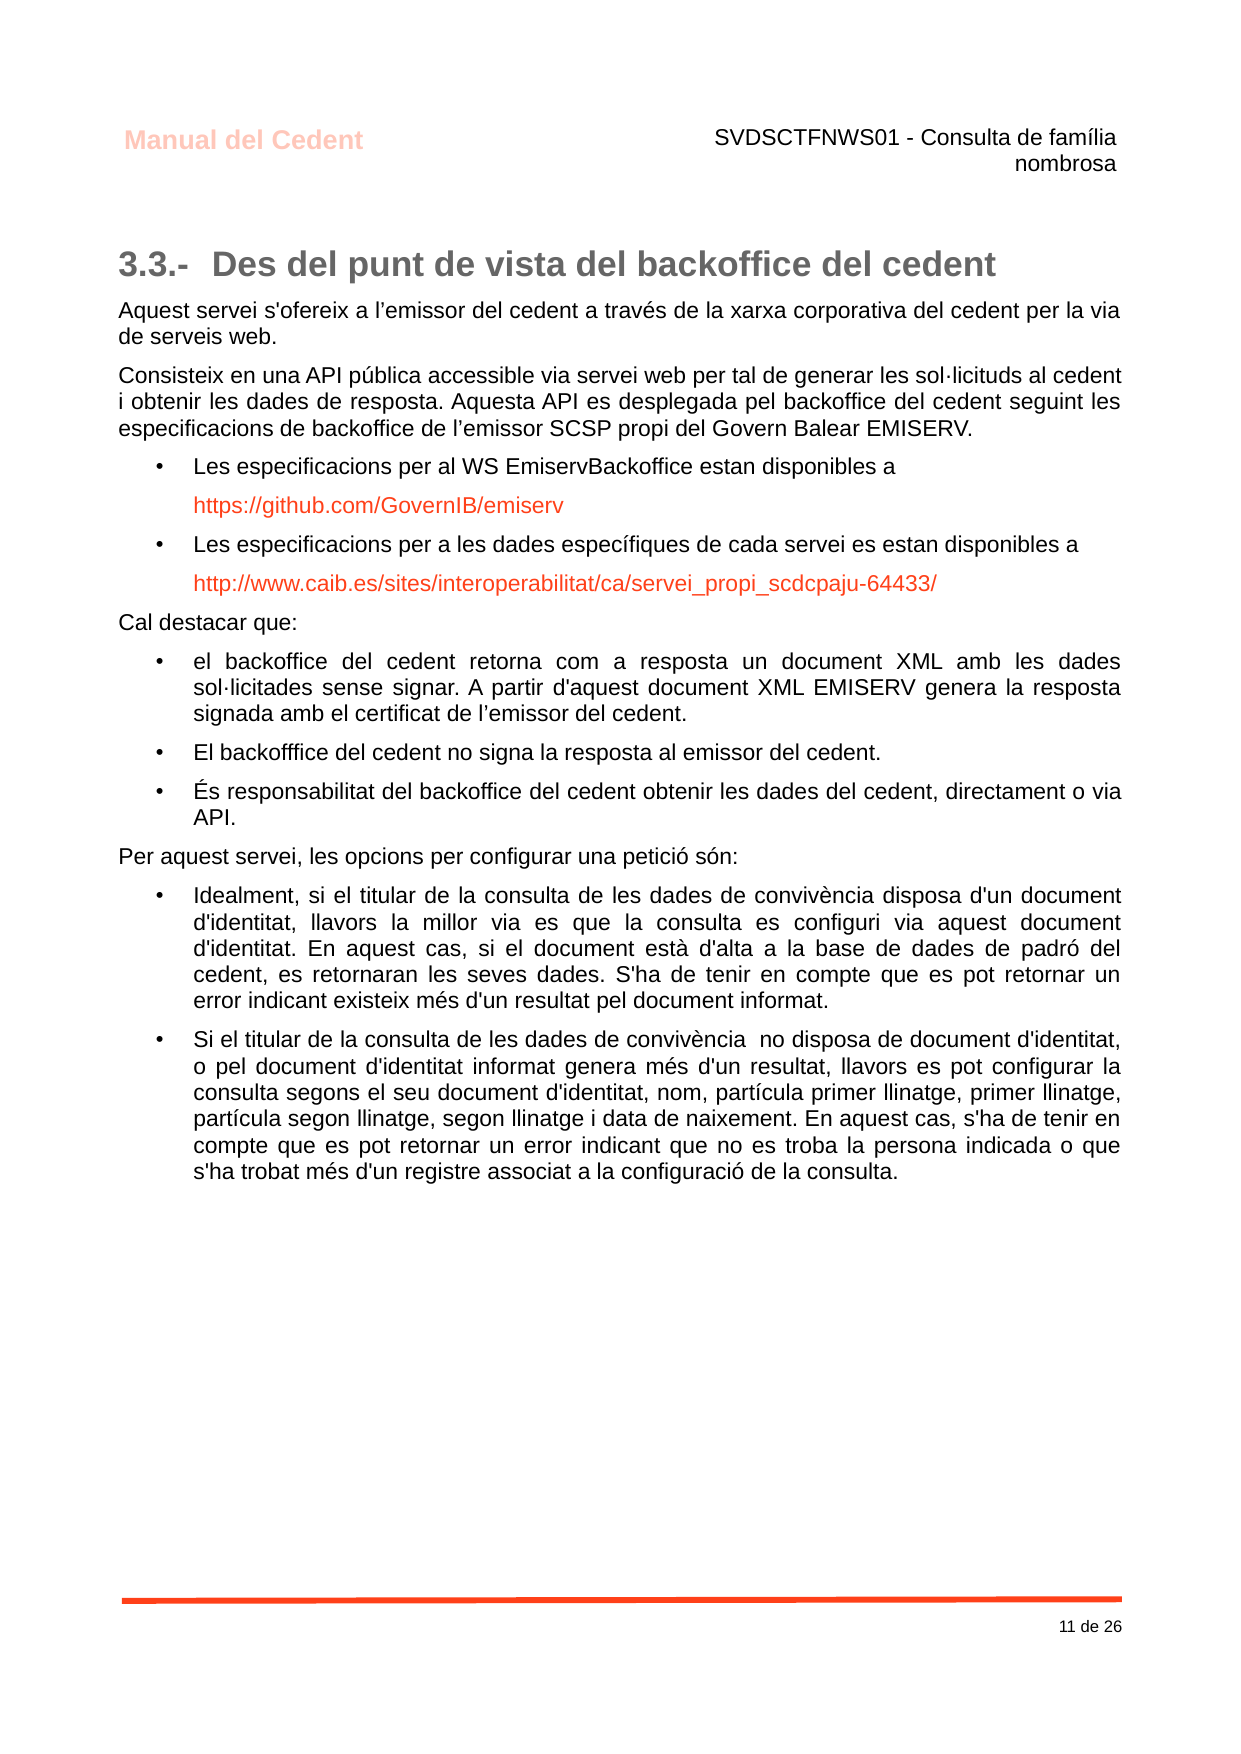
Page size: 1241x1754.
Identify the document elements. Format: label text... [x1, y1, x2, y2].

subtitle Des del punt de vista del backoffice del cedent [118, 243, 1122, 284]
text Aquest servei s'ofereix a l’emissor del cedent a través de la xarxa corporativa del cedent per la via de serveis web. [118, 297, 1122, 349]
list Les especificacions per a les dades específiques de cada servei es estan disponibles a [156, 531, 1122, 557]
list És responsabilitat del backoffice del cedent obtenir les dades del cedent, directament o via API. [156, 778, 1122, 831]
list Idealment, si el titular de la consulta de les dades de convivència disposa d'un document d'identitat, llavors la millor via es que la consulta es configuri via aquest document d'identitat. En aquest cas, si el document està d'alta a la base de dades de padró del cedent, es retornaran les seves dades. S'ha de tenir en compte que es pot retornar un error indicant existeix més d'un resultat pel document informat. [156, 882, 1122, 1014]
list el backoffice del cedent retorna com a resposta un document XML amb les dades sol·licitades sense signar. A partir d'aquest document XML EMISERV genera la resposta signada amb el certificat de l’emissor del cedent. [156, 648, 1122, 727]
text Per aquest servei, les opcions per configurar una petició són: [118, 843, 1122, 869]
list Si el titular de la consulta de les dades de convivència no disposa de document d'identitat, o pel document d'identitat informat genera més d'un resultat, llavors es pot configurar la consulta segons el seu document d'identitat, nom, partícula primer llinatge, primer llinatge, partícula segon llinatge, segon llinatge i data de naixement. En aquest cas, s'ha de tenir en compte que es pot retornar un error indicant que no es troba la persona indicada o que s'ha trobat més d'un registre associat a la configuració de la consulta. [156, 1026, 1122, 1184]
text Consisteix en una API pública accessible via servei web per tal de generar les sol·licituds al cedent i obtenir les dades de resposta. Aquesta API es desplegada pel backoffice del cedent seguint les especificacions de backoffice de l’emissor SCSP propi del Govern Balear EMISERV. [118, 362, 1122, 441]
text Cal destacar que: [118, 609, 1122, 635]
list http://www.caib.es/sites/interoperabilitat/ca/servei_propi_scdcpaju-64433/ [156, 570, 1122, 596]
list Les especificacions per al WS EmiservBackoffice estan disponibles a [156, 453, 1122, 480]
list https://github.com/GovernIB/emiserv [156, 492, 1122, 518]
list El backofffice del cedent no signa la resposta al emissor del cedent. [156, 739, 1122, 766]
